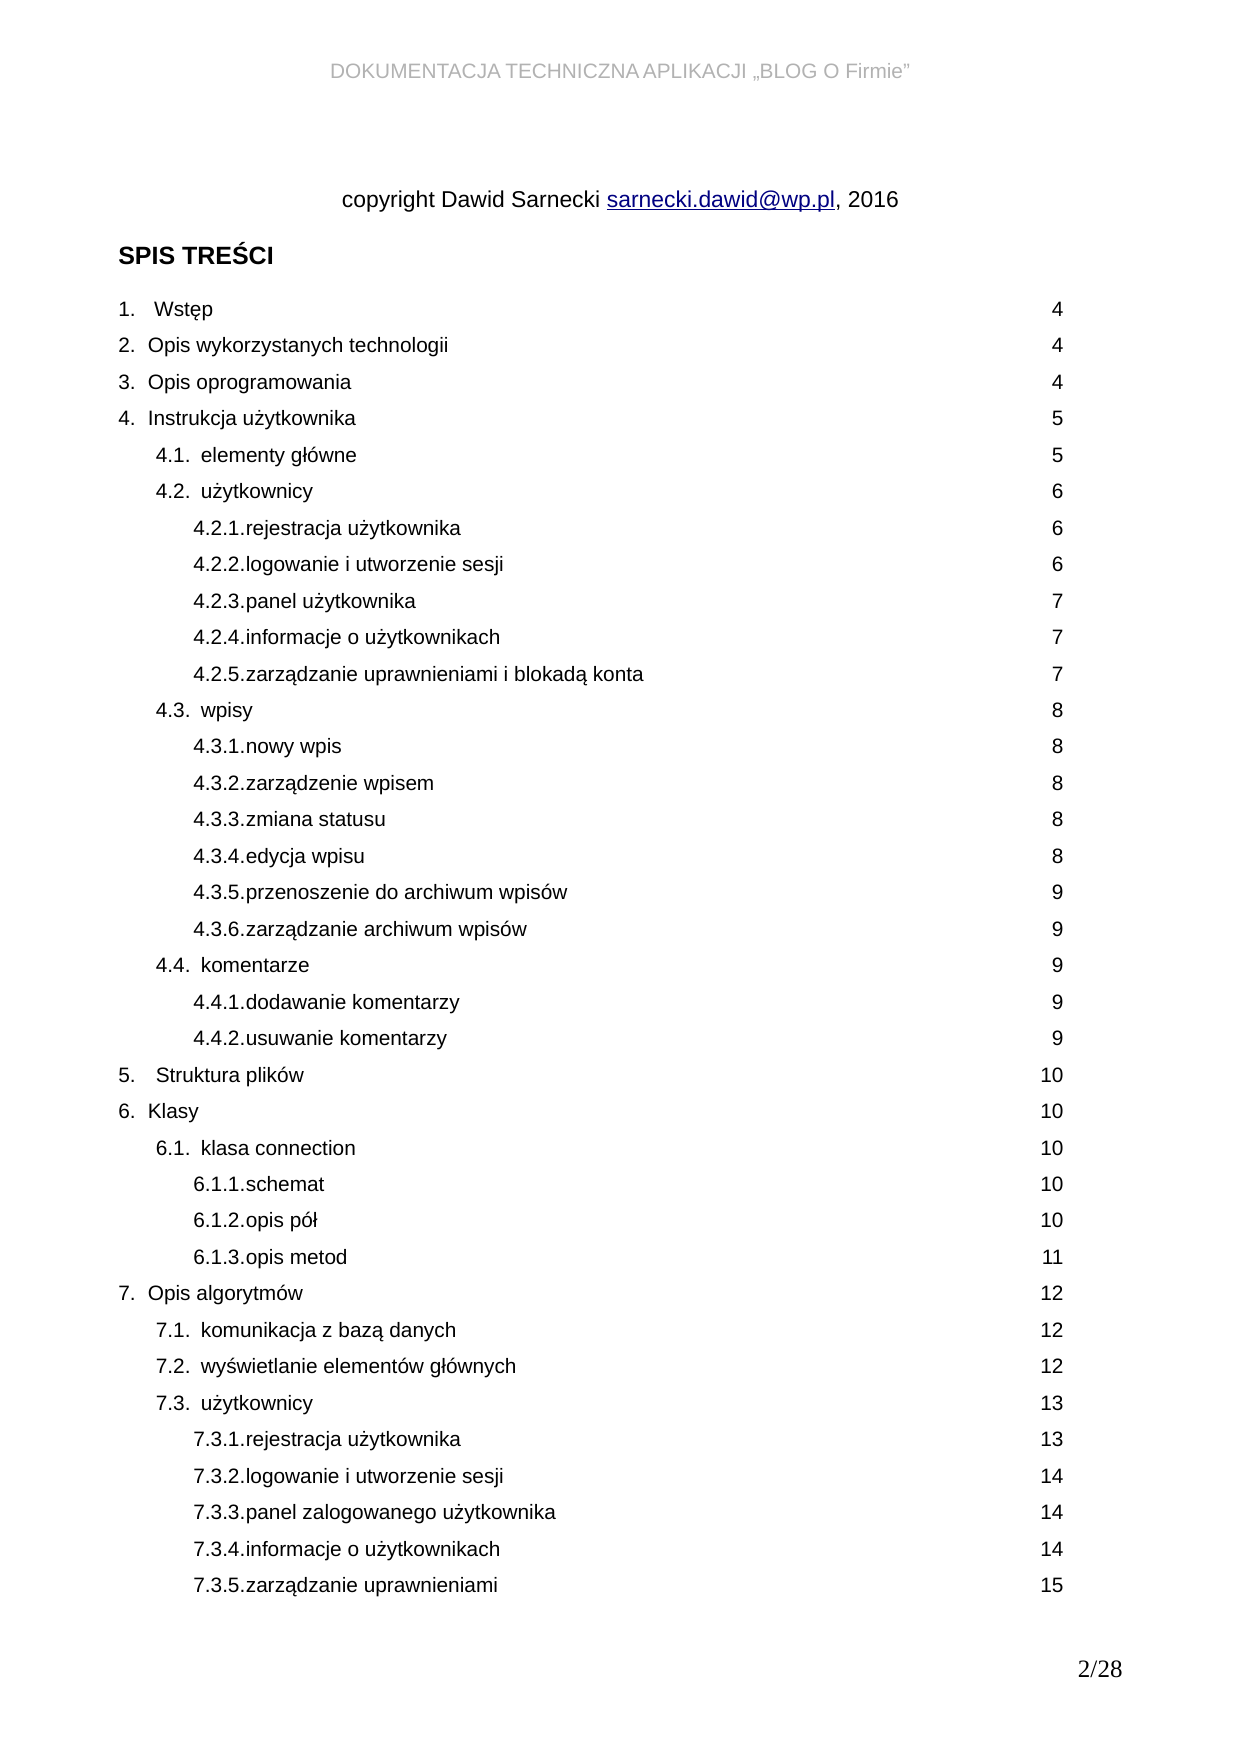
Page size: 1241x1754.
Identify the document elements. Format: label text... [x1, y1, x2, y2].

table_cell zarządzenie wpisem [107, 771, 930, 807]
table_cell 6 [930, 516, 1074, 552]
table_cell Komunikacja z bazą danych [107, 1318, 930, 1354]
table_cell 4 [930, 333, 1074, 370]
table_cell 7 [930, 625, 1074, 661]
table_cell Usuwanie Komentarzy [107, 1026, 930, 1062]
table_cell Panel zalogowanego użytkownika [107, 1500, 930, 1536]
table_cell 12 [930, 1354, 1074, 1391]
table_cell 11 [930, 1245, 1074, 1281]
table_cell 8 [930, 807, 1074, 844]
table_cell 15 [930, 1573, 1074, 1609]
table_cell 12 [930, 1281, 1074, 1318]
table_cell 10 [930, 1208, 1074, 1245]
table_cell 10 [930, 1063, 1074, 1099]
table_cell Klasy [107, 1099, 930, 1135]
table_cell 10 [930, 1135, 1074, 1172]
table_cell Użytkownicy [107, 1391, 930, 1427]
table_cell Logowanie i utworzenie sesji [107, 1464, 930, 1500]
table_cell Edycja wpisu [107, 844, 930, 880]
table_cell 9 [930, 880, 1074, 917]
table_cell 9 [930, 917, 1074, 953]
table_cell Panel użytkownika [107, 589, 930, 625]
table_cell Wyświetlanie elementów głównych [107, 1354, 930, 1391]
table_cell 9 [930, 990, 1074, 1026]
table_cell Opis metod [107, 1245, 930, 1281]
table_cell Opis algorytmów [107, 1281, 930, 1318]
table_cell 5 [930, 406, 1074, 443]
table_cell 10 [930, 1099, 1074, 1135]
table_cell 6 [930, 552, 1074, 588]
table_cell Wpisy [107, 698, 930, 734]
table_cell Logowanie i utworzenie sesji [107, 552, 930, 588]
table_header Wstęp [107, 297, 930, 333]
table_cell 6 [930, 479, 1074, 516]
table_cell 4 [930, 370, 1074, 406]
table_cell zarządzanie archiwum wpisów [107, 917, 930, 953]
table_cell Rejestracja użytkownika [107, 1427, 930, 1463]
table_cell Opis oprogramowania [107, 370, 930, 406]
table_cell 7 [930, 661, 1074, 698]
table_cell Opis pół [107, 1208, 930, 1245]
table_cell 8 [930, 771, 1074, 807]
subtitle Spis treści [118, 241, 1122, 270]
table_cell Zmiana statusu [107, 807, 930, 844]
table_cell 8 [930, 734, 1074, 771]
table_cell 8 [930, 698, 1074, 734]
table_cell 9 [930, 953, 1074, 989]
table_cell 12 [930, 1318, 1074, 1354]
table_cell Struktura plików [107, 1063, 930, 1099]
table_cell 14 [930, 1464, 1074, 1500]
table_cell Elementy główne [107, 443, 930, 479]
table_cell Nowy wpis [107, 734, 930, 771]
table_cell Komentarze [107, 953, 930, 989]
table_cell 9 [930, 1026, 1074, 1062]
table_cell Dodawanie komentarzy [107, 990, 930, 1026]
table_cell 8 [930, 844, 1074, 880]
table_cell Zarządzanie uprawnieniami i blokadą konta [107, 661, 930, 698]
table_cell 14 [930, 1500, 1074, 1536]
table_cell Rejestracja użytkownika [107, 516, 930, 552]
table_cell 14 [930, 1536, 1074, 1573]
text copyright Dawid Sarnecki sarnecki.dawid@wp.pl, 2016 [118, 186, 1122, 212]
table_cell Informacje o użytkownikach [107, 1536, 930, 1573]
table_cell 10 [930, 1172, 1074, 1208]
table_cell Klasa Connection [107, 1135, 930, 1172]
table_cell Użytkownicy [107, 479, 930, 516]
table_cell 5 [930, 443, 1074, 479]
table_cell Przenoszenie do archiwum wpisów [107, 880, 930, 917]
table_cell Schemat [107, 1172, 930, 1208]
table_header 4 [930, 297, 1074, 333]
table_cell 7 [930, 589, 1074, 625]
table_cell Zarządzanie uprawnieniami [107, 1573, 930, 1609]
table_cell 13 [930, 1427, 1074, 1463]
table_cell Instrukcja użytkownika [107, 406, 930, 443]
table_cell Informacje o użytkownikach [107, 625, 930, 661]
table_cell 13 [930, 1391, 1074, 1427]
table_cell Opis wykorzystanych technologii [107, 333, 930, 370]
